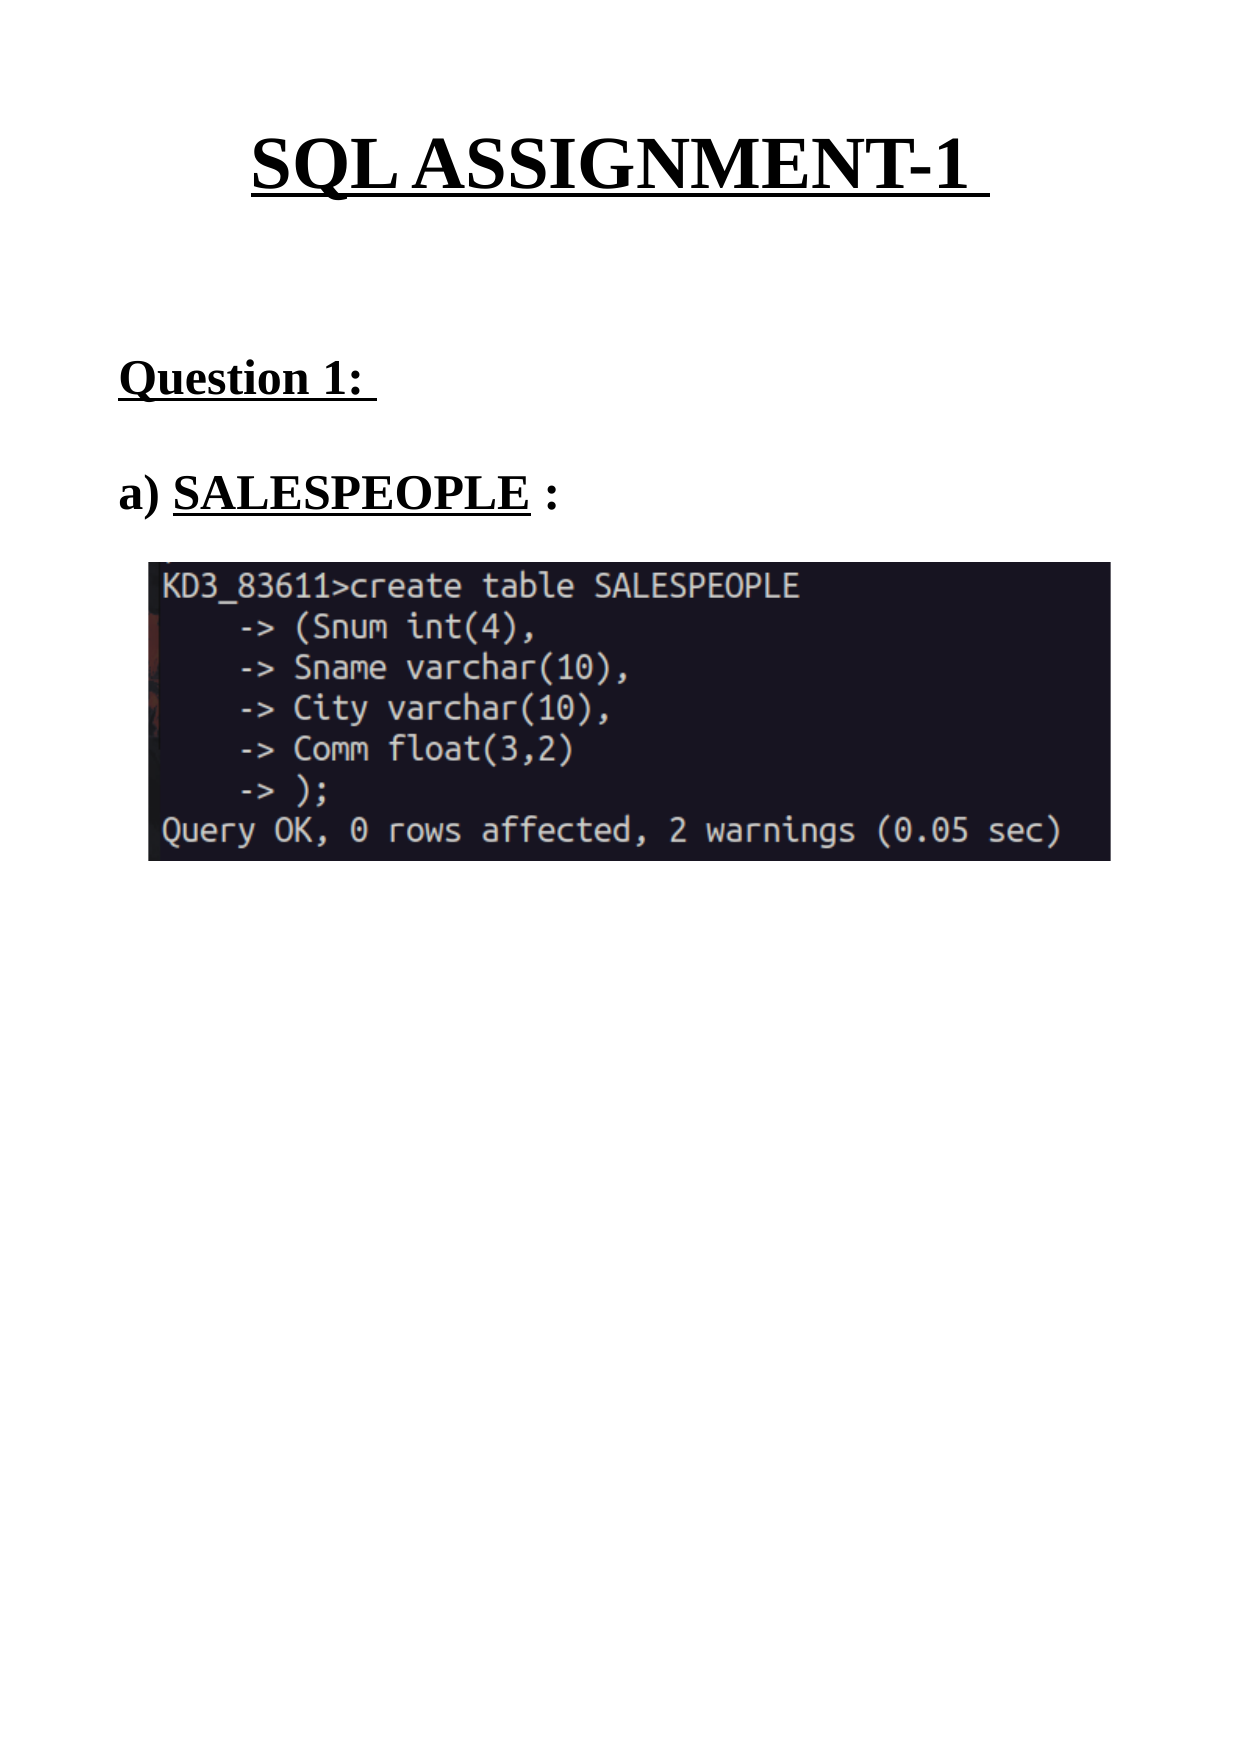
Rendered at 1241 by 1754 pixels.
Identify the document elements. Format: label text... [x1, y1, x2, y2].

text SQL ASSIGNMENT-1 [118, 118, 1122, 204]
text a) SALESPEOPLE : [118, 463, 1122, 521]
picture [148, 562, 1111, 861]
text Question 1: [118, 348, 1122, 406]
